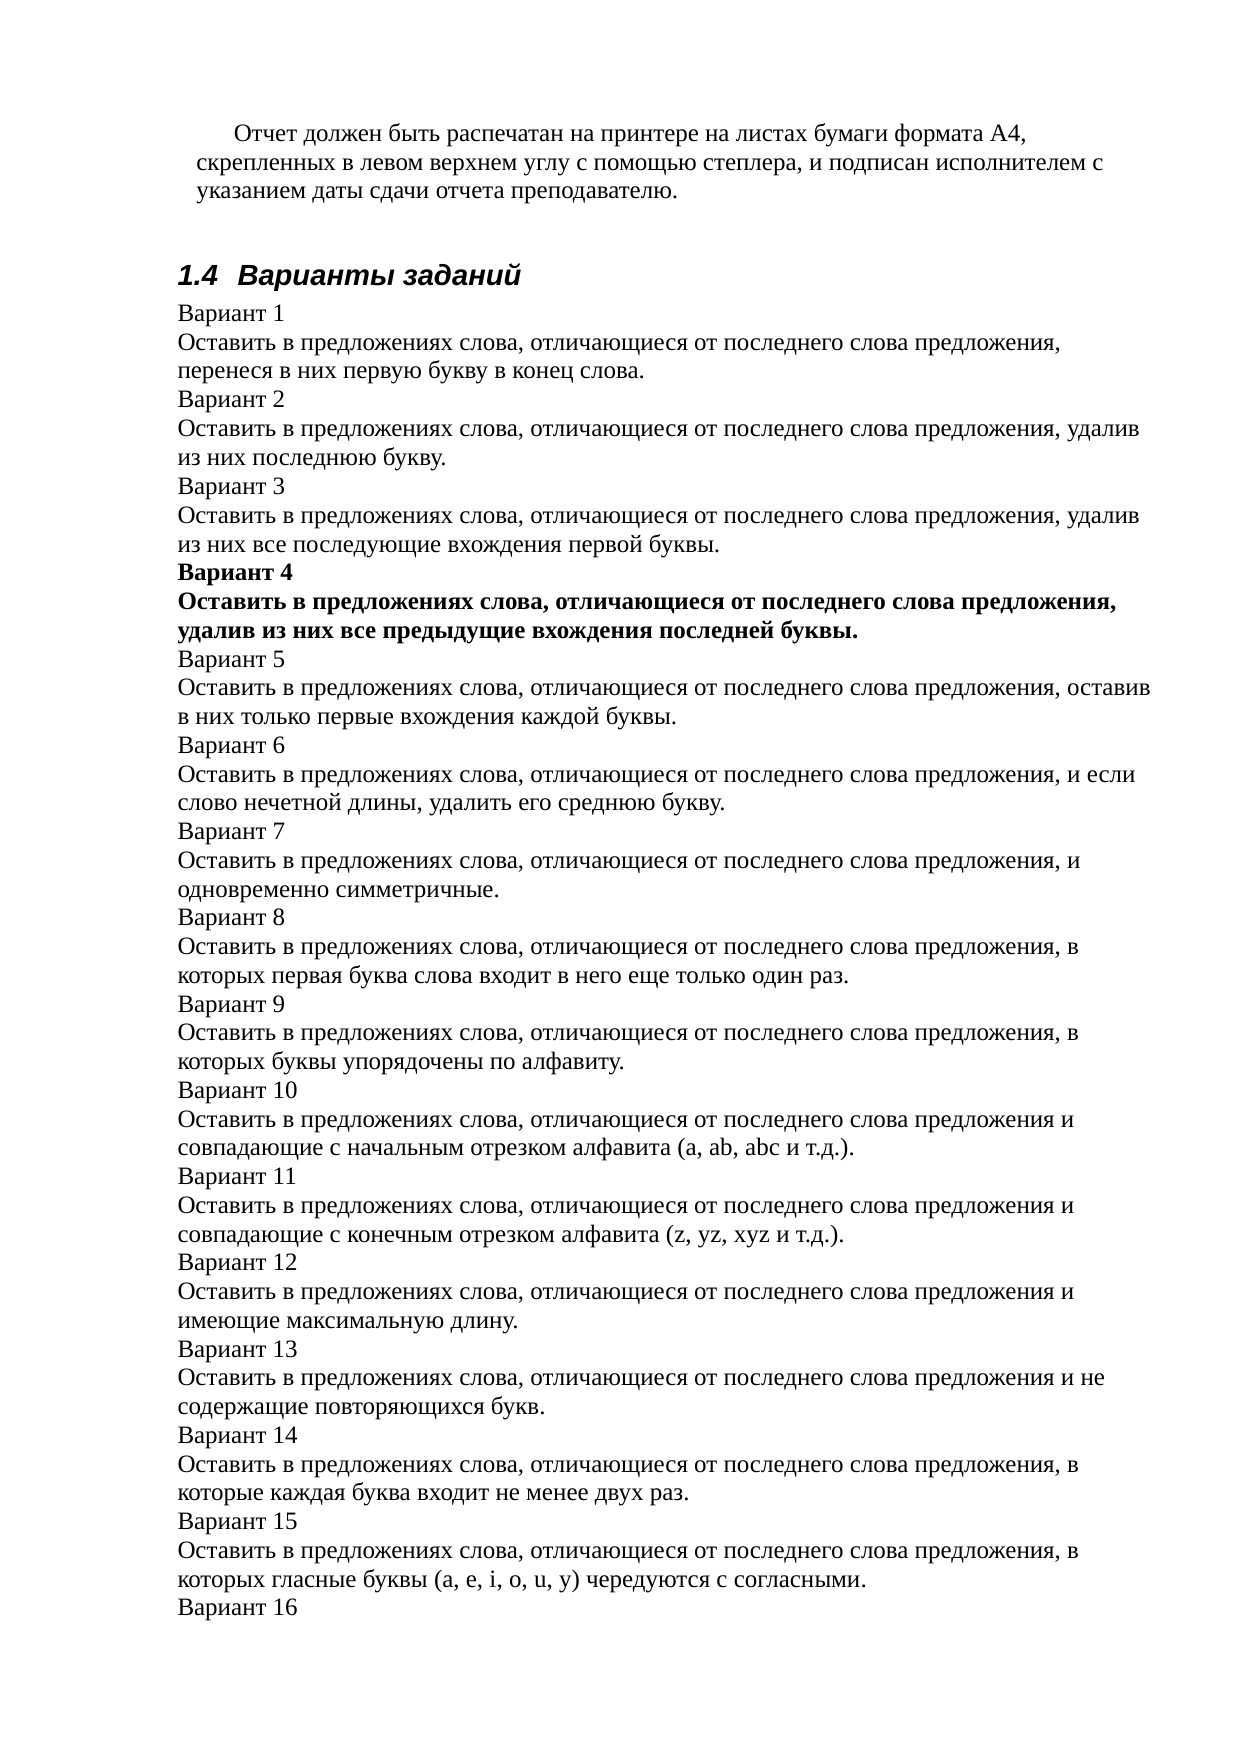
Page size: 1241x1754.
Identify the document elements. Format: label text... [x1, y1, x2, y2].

text Вариант 13 [177, 1334, 1152, 1362]
text Вариант 3 [177, 471, 1152, 500]
text Отчет должен быть распечатан на принтере на листах бумаги формата А4, скрепленных в левом верхнем углу с помощью степлера, и подписан исполнителем с указанием даты сдачи отчета преподавателю. [196, 118, 1152, 204]
text Оставить в предложениях слова, отличающиеся от последнего слова предложения, перенеся в них первую букву в конец слова. [177, 327, 1152, 384]
text Вариант 5 [177, 644, 1152, 672]
text Вариант 2 [177, 384, 1152, 413]
text Вариант 8 [177, 902, 1152, 931]
text Оставить в предложениях слова, отличающиеся от последнего слова предложения, удалив из них все последующие вхождения первой буквы. [177, 500, 1152, 557]
text Оставить в предложениях слова, отличающиеся от последнего слова предложения и совпадающие с начальным отрезком алфавита (a, ab, abc и т.д.). [177, 1104, 1152, 1161]
text Вариант 7 [177, 816, 1152, 845]
text Вариант 10 [177, 1075, 1152, 1104]
text Вариант 11 [177, 1161, 1152, 1190]
text Оставить в предложениях слова, отличающиеся от последнего слова предложения, в которых буквы упорядочены по алфавиту. [177, 1017, 1152, 1075]
text Вариант 12 [177, 1247, 1152, 1276]
text Оставить в предложениях слова, отличающиеся от последнего слова предложения и не содержащие повторяющихся букв. [177, 1362, 1152, 1420]
text Оставить в предложениях слова, отличающиеся от последнего слова предложения, и одновременно симметричные. [177, 845, 1152, 902]
text Оставить в предложениях слова, отличающиеся от последнего слова предложения, удалив из них все предыдущие вхождения последней буквы. [177, 586, 1152, 644]
text Оставить в предложениях слова, отличающиеся от последнего слова предложения и имеющие максимальную длину. [177, 1276, 1152, 1334]
text Вариант 16 [177, 1592, 1152, 1621]
text Оставить в предложениях слова, отличающиеся от последнего слова предложения, и если слово нечетной длины, удалить его среднюю букву. [177, 759, 1152, 816]
text Оставить в предложениях слова, отличающиеся от последнего слова предложения и совпадающие с конечным отрезком алфавита (z, yz, xyz и т.д.). [177, 1190, 1152, 1247]
text Вариант 14 [177, 1420, 1152, 1449]
text Оставить в предложениях слова, отличающиеся от последнего слова предложения, оставив в них только первые вхождения каждой буквы. [177, 672, 1152, 730]
subtitle Варианты заданий [177, 258, 1152, 292]
text Вариант 6 [177, 730, 1152, 759]
text Оставить в предложениях слова, отличающиеся от последнего слова предложения, в которые каждая буква входит не менее двух раз. [177, 1449, 1152, 1506]
text Вариант 15 [177, 1506, 1152, 1535]
text Вариант 9 [177, 989, 1152, 1017]
text Оставить в предложениях слова, отличающиеся от последнего слова предложения, в которых гласные буквы (a, e, i, o, u, y) чередуются с согласными. [177, 1535, 1152, 1592]
text Вариант 4 [177, 557, 1152, 586]
text Оставить в предложениях слова, отличающиеся от последнего слова предложения, удалив из них последнюю букву. [177, 413, 1152, 471]
text Вариант 1 [177, 298, 1152, 327]
text Оставить в предложениях слова, отличающиеся от последнего слова предложения, в которых первая буква слова входит в него еще только один раз. [177, 931, 1152, 989]
